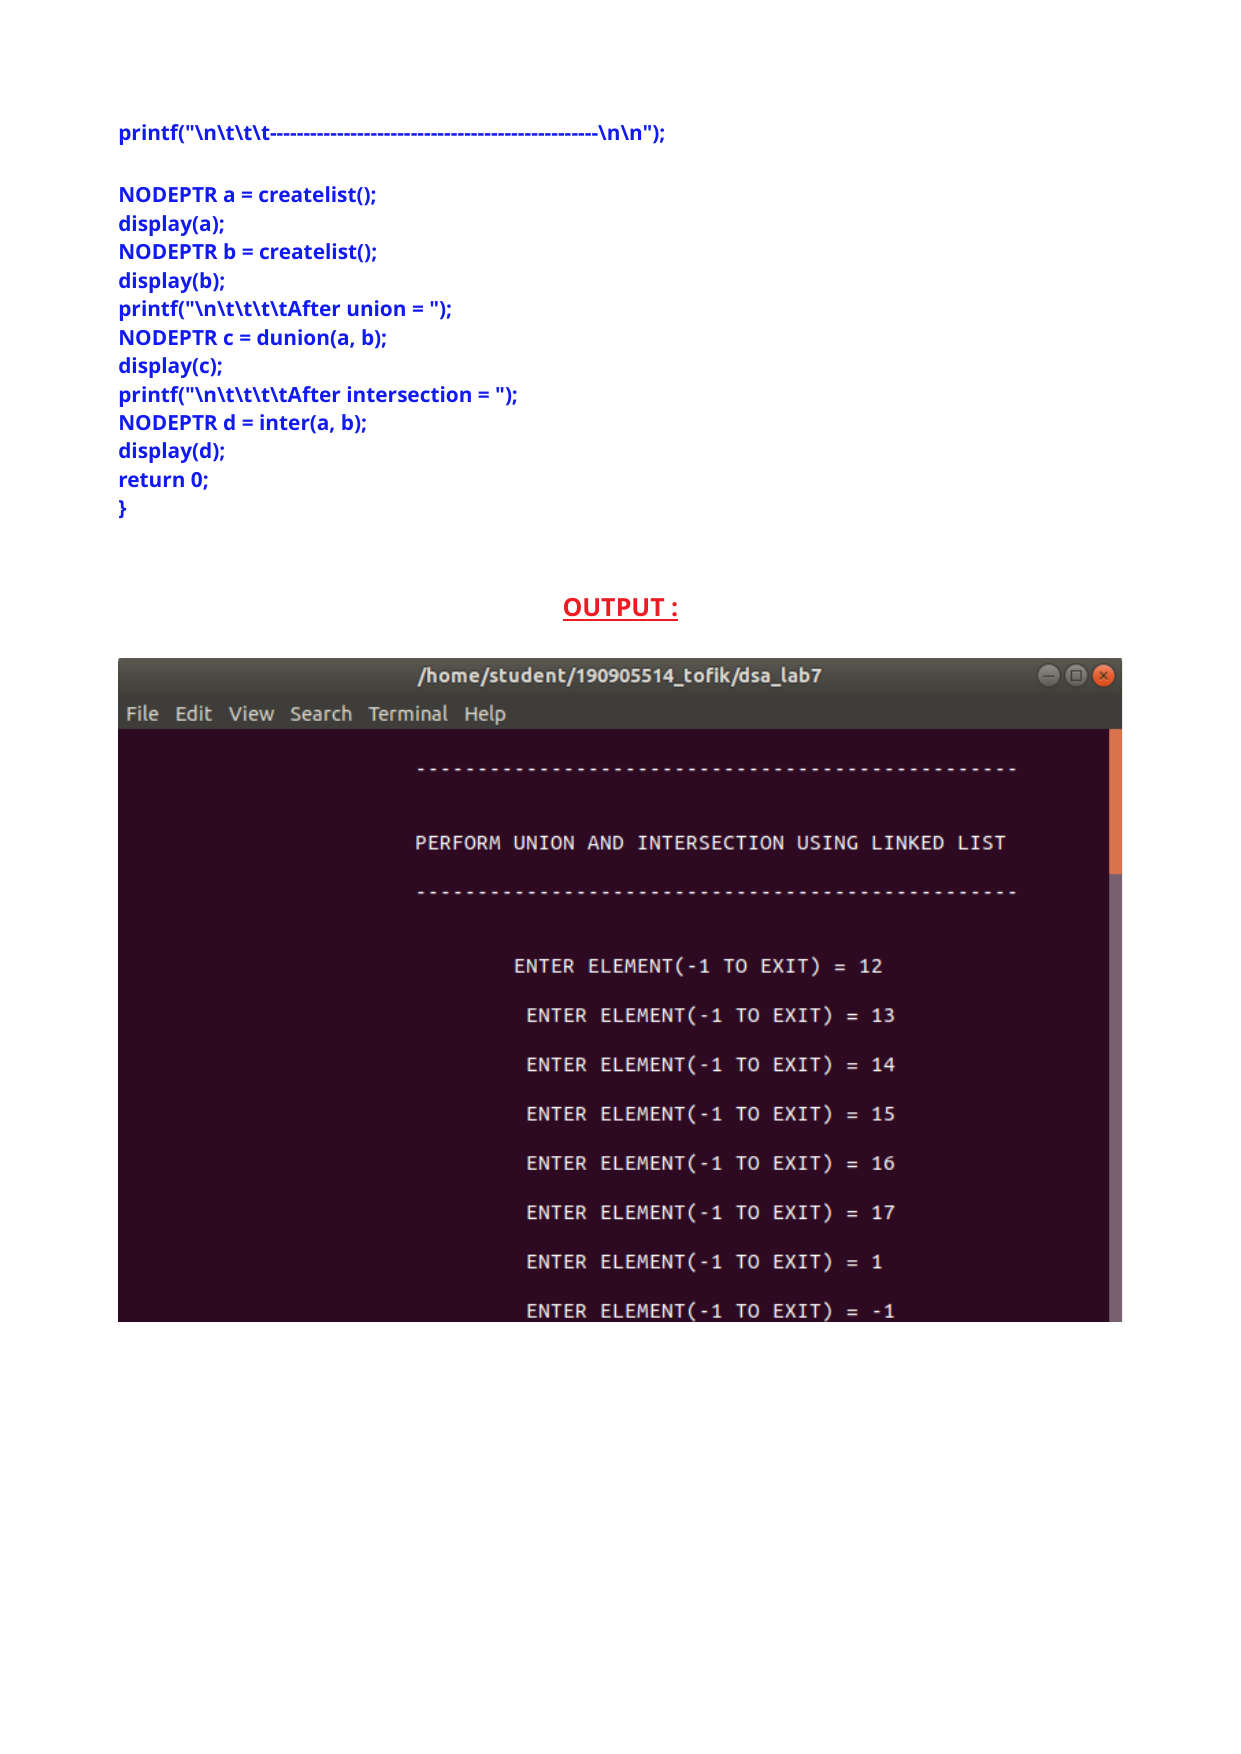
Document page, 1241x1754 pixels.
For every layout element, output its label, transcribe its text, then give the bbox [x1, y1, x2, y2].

text NODEPTR d = inter(a, b); [118, 408, 1122, 437]
text NODEPTR b = createlist(); [118, 237, 1122, 266]
text printf("\n\t\t\t\tAfter intersection = "); [118, 380, 1122, 408]
text printf("\n\t\t\t\tAfter union = "); [118, 294, 1122, 323]
text OUTPUT : [118, 590, 1122, 624]
text } [118, 493, 1122, 522]
picture [118, 658, 1123, 1322]
text display(d); [118, 437, 1122, 465]
text NODEPTR a = createlist(); [118, 181, 1122, 209]
text return 0; [118, 465, 1122, 493]
text NODEPTR c = dunion(a, b); [118, 323, 1122, 351]
text display(a); [118, 209, 1122, 237]
text display(b); [118, 266, 1122, 294]
text printf("\n\t\t\t-------------------------------------------------\n\n"); [118, 118, 1122, 147]
text display(c); [118, 351, 1122, 380]
